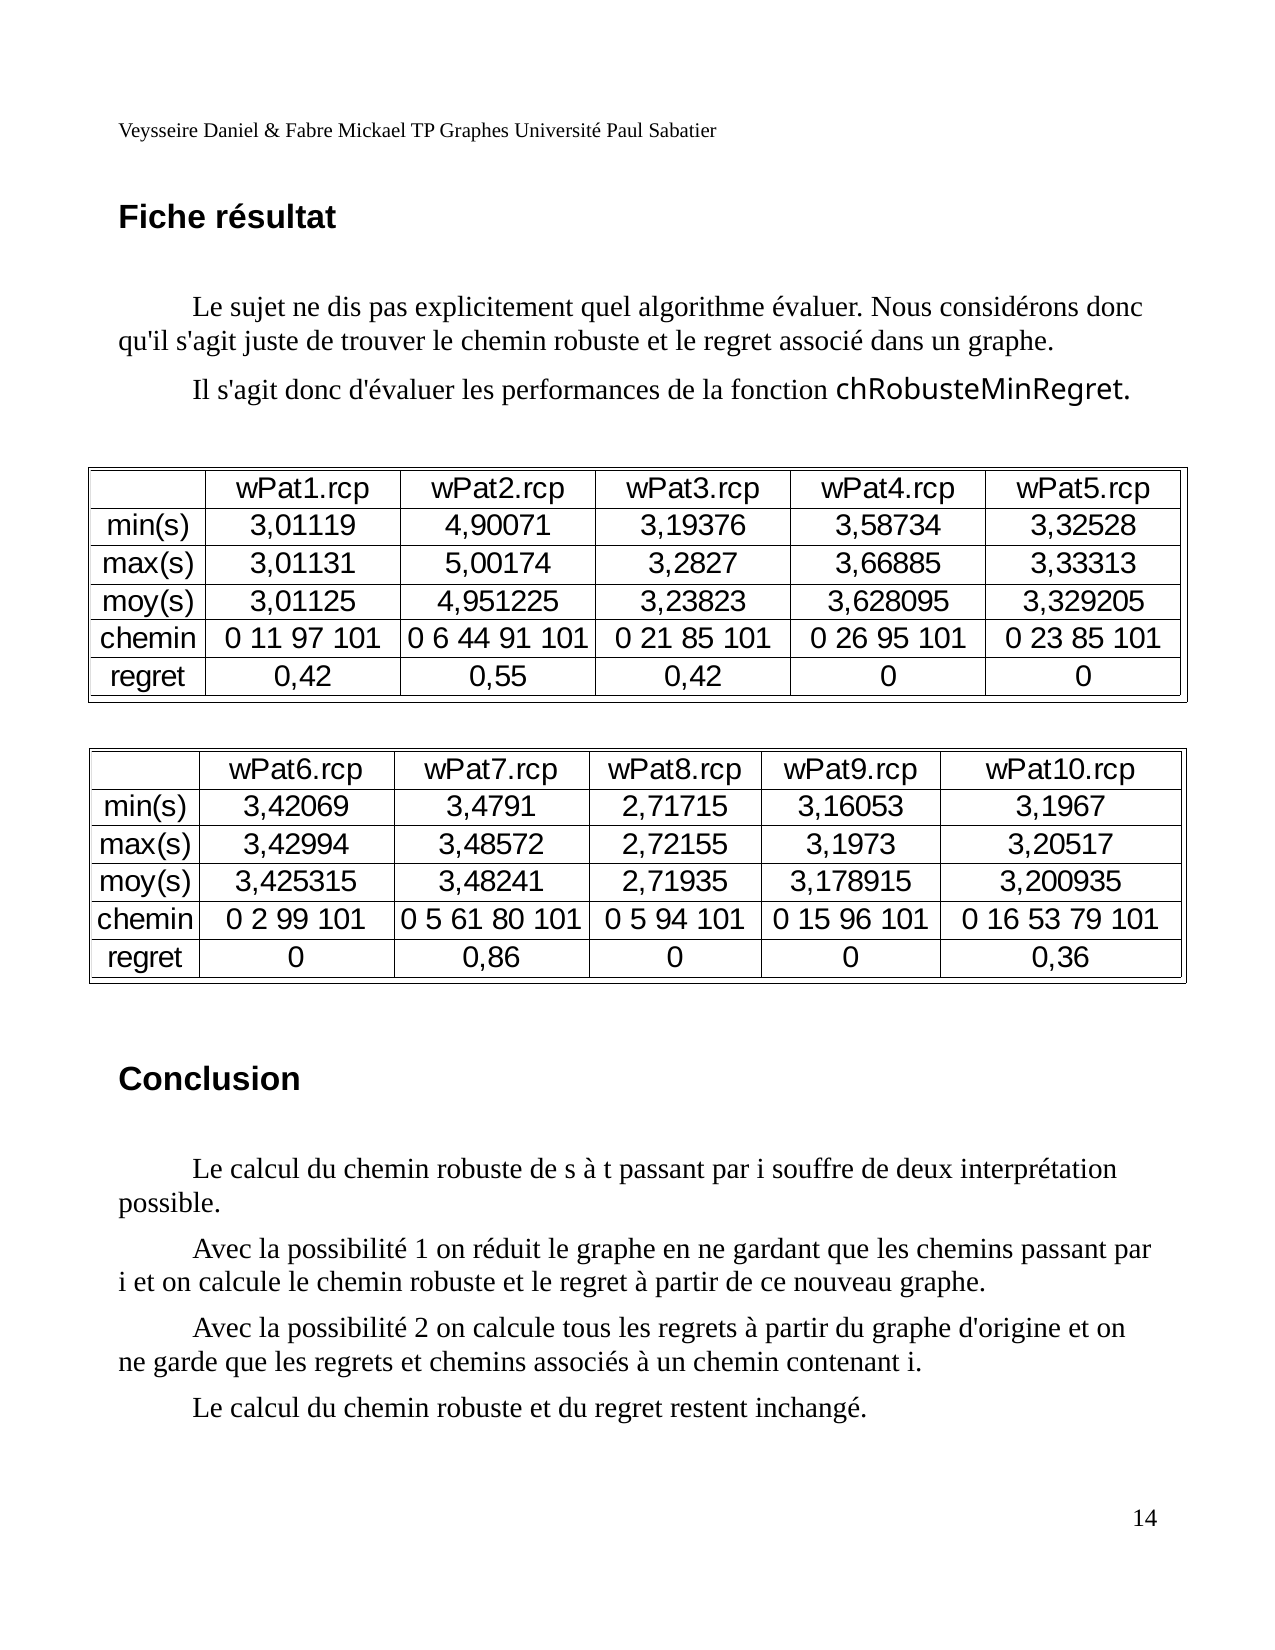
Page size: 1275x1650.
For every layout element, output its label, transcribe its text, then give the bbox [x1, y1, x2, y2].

text Le calcul du chemin robuste de s à t passant par i souffre de deux interprétation possible. [118, 1151, 1157, 1218]
subtitle Fiche résultat [118, 197, 1157, 235]
text Avec la possibilité 2 on calcule tous les regrets à partir du graphe d'origine et on ne garde que les regrets et chemins associés à un chemin contenant i. [118, 1311, 1157, 1378]
text Avec la possibilité 1 on réduit le graphe en ne gardant que les chemins passant par i et on calcule le chemin robuste et le regret à partir de ce nouveau graphe. [118, 1231, 1157, 1298]
text Il s'agit donc d'évaluer les performances de la fonction chRobusteMinRegret. [118, 369, 1157, 408]
text Le calcul du chemin robuste et du regret restent inchangé. [118, 1390, 1157, 1424]
subtitle Conclusion [118, 1059, 1157, 1098]
text Le sujet ne dis pas explicitement quel algorithme évaluer. Nous considérons donc qu'il s'agit juste de trouver le chemin robuste et le regret associé dans un graphe. [118, 289, 1157, 356]
